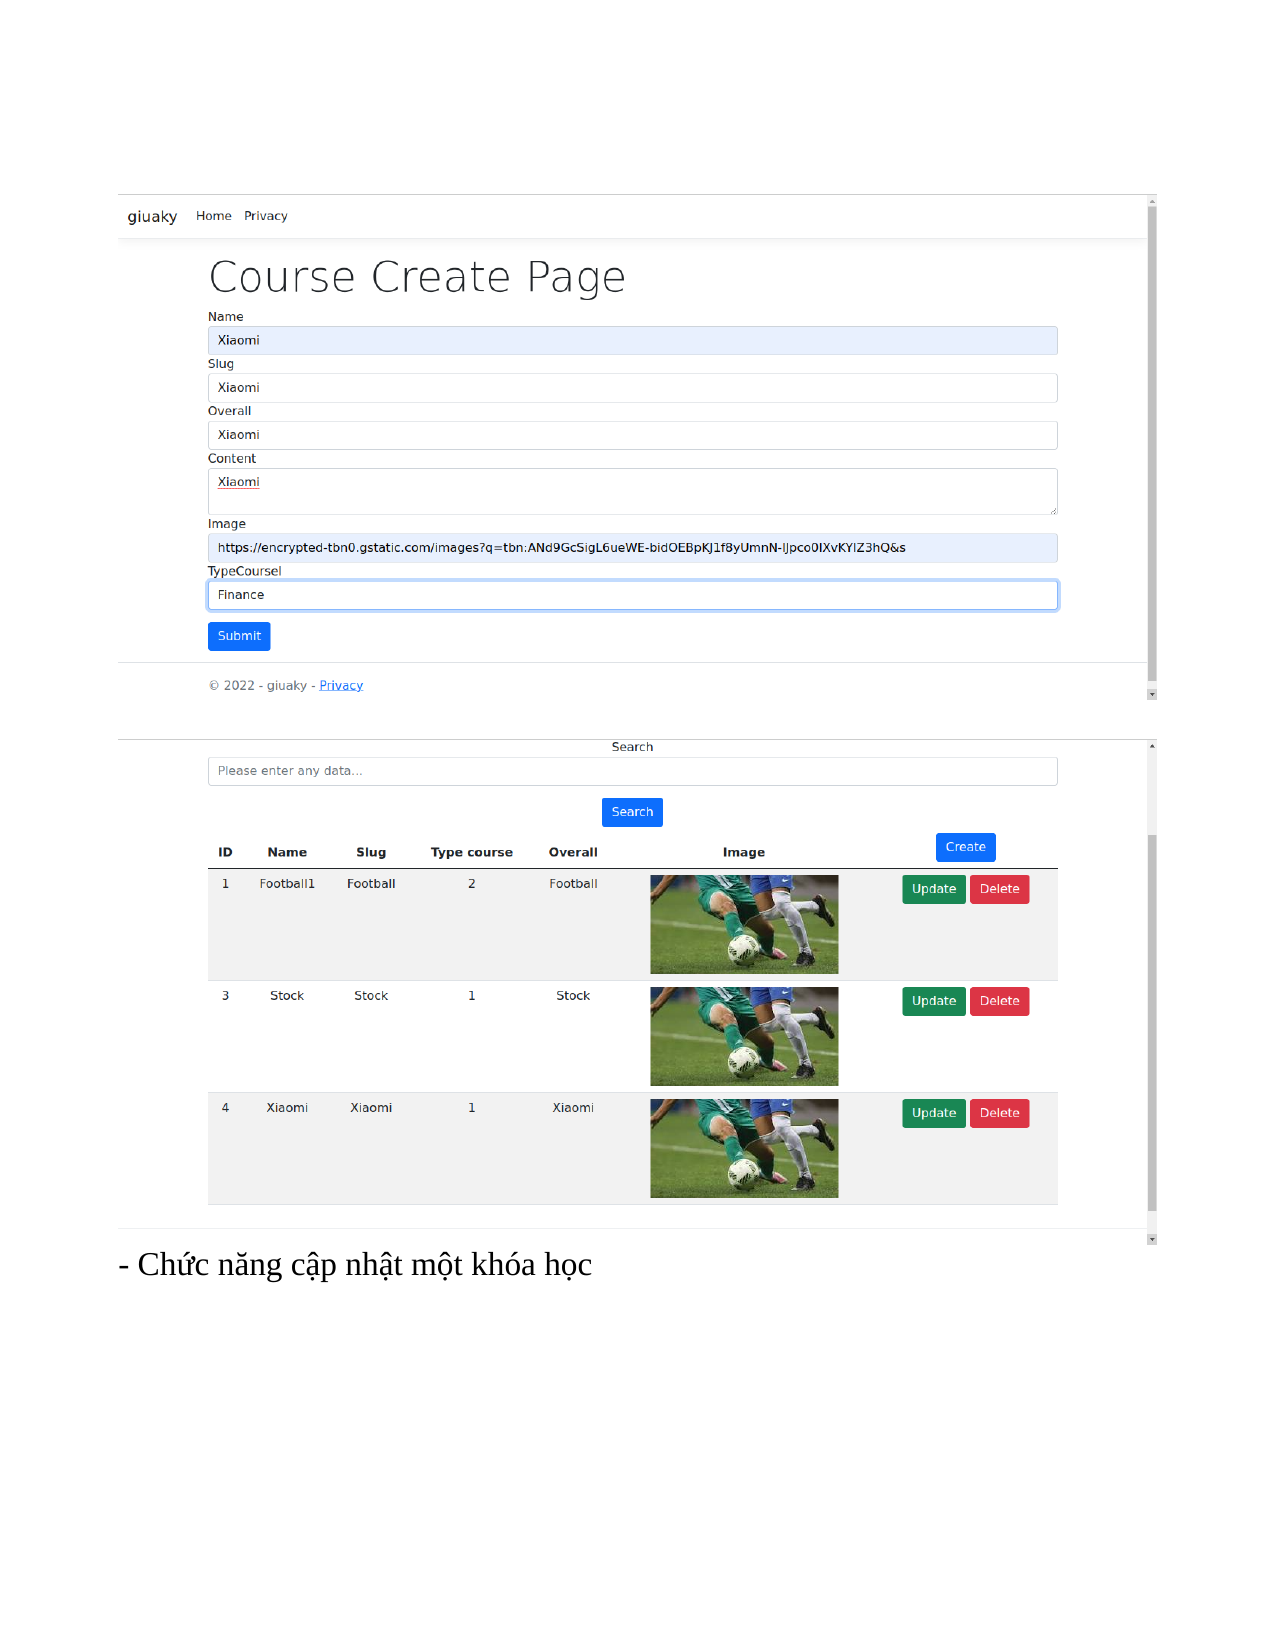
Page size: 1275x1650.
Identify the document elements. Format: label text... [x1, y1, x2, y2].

picture [118, 194, 1157, 700]
text - Chức năng cập nhật một khóa học [118, 1245, 1157, 1283]
picture [118, 738, 1157, 1245]
